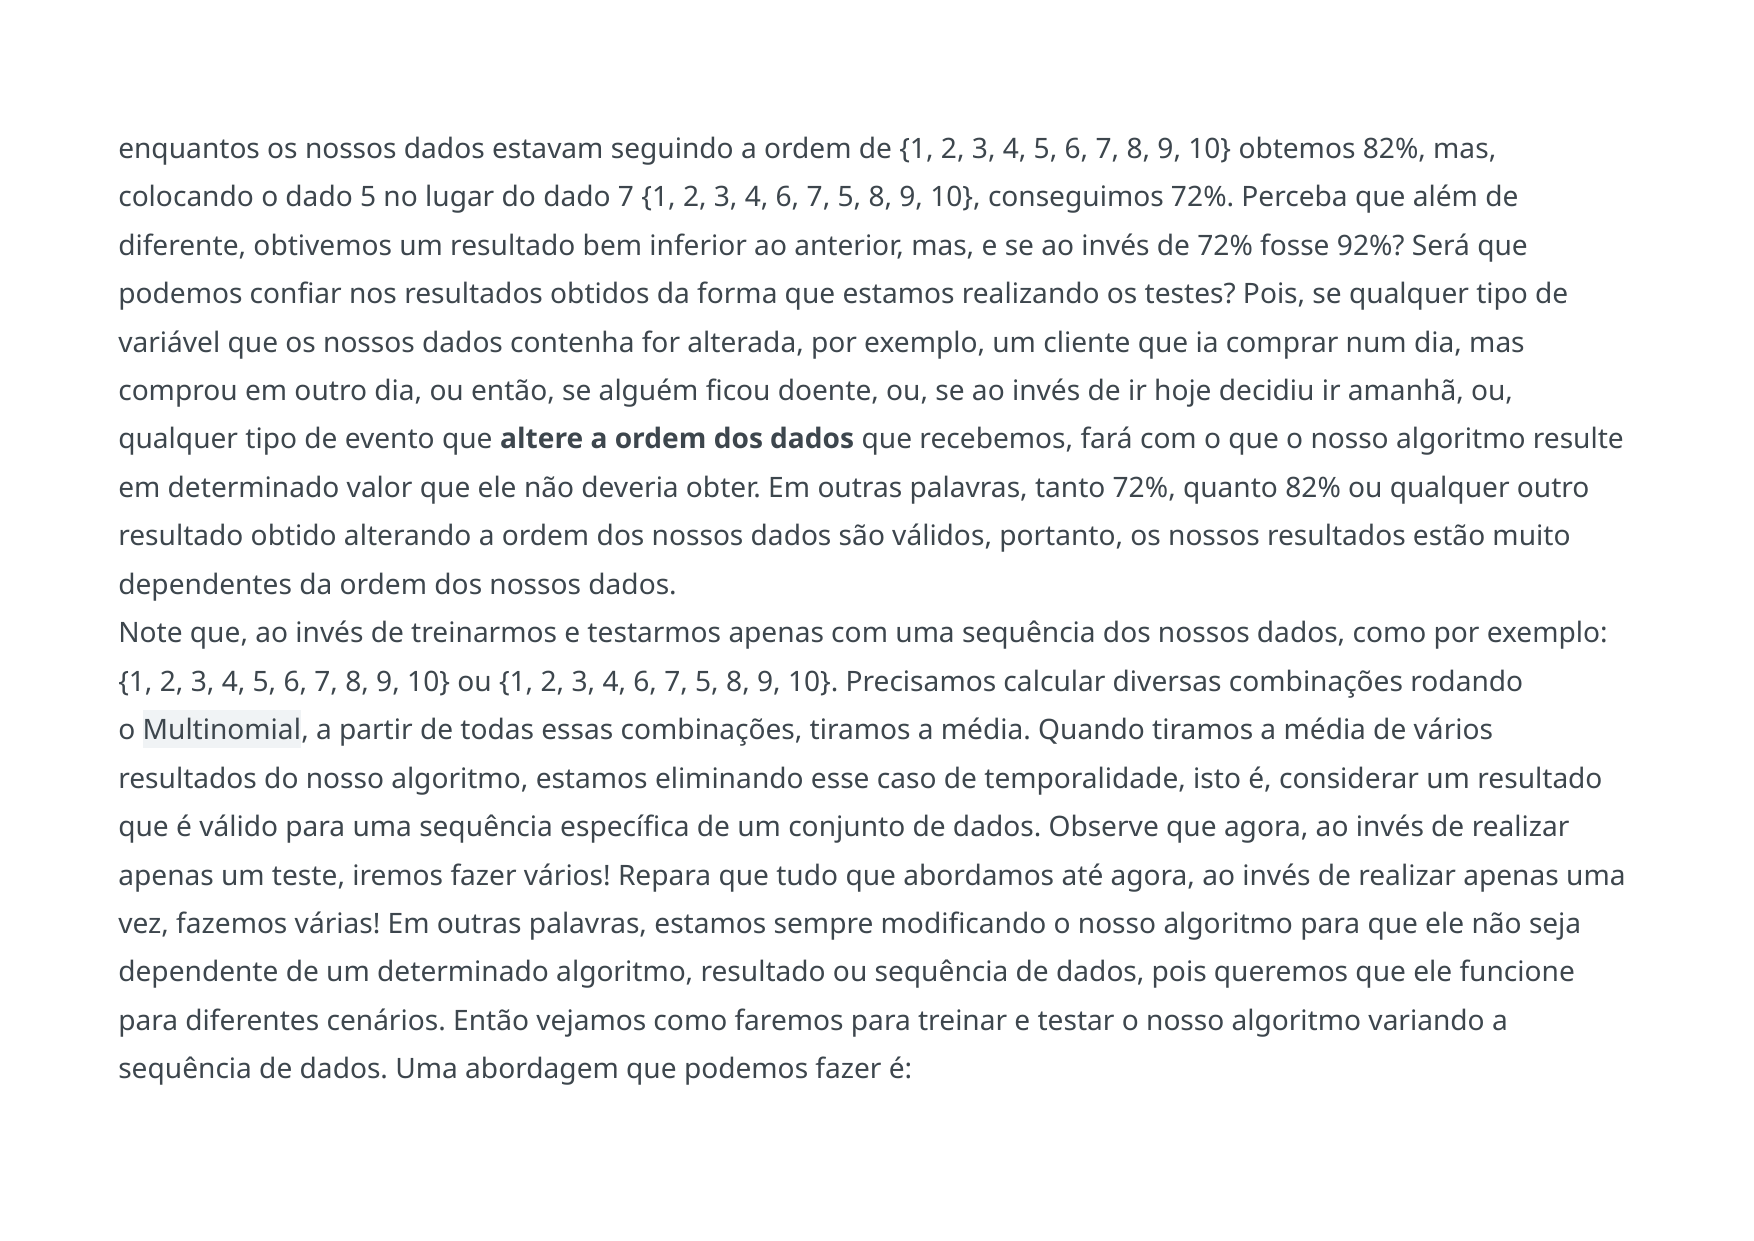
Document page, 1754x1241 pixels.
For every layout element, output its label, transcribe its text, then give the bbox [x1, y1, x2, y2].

text enquantos os nossos dados estavam seguindo a ordem de {1, 2, 3, 4, 5, 6, 7, 8, 9, 10} obtemos 82%, mas, colocando o dado 5 no lugar do dado 7 {1, 2, 3, 4, 6, 7, 5, 8, 9, 10}, conseguimos 72%. Perceba que além de diferente, obtivemos um resultado bem inferior ao anterior, mas, e se ao invés de 72% fosse 92%? Será que podemos confiar nos resultados obtidos da forma que estamos realizando os testes? Pois, se qualquer tipo de variável que os nossos dados contenha for alterada, por exemplo, um cliente que ia comprar num dia, mas comprou em outro dia, ou então, se alguém ficou doente, ou, se ao invés de ir hoje decidiu ir amanhã, ou, qualquer tipo de evento que altere a ordem dos dados que recebemos, fará com o que o nosso algoritmo resulte em determinado valor que ele não deveria obter. Em outras palavras, tanto 72%, quanto 82% ou qualquer outro resultado obtido alterando a ordem dos nossos dados são válidos, portanto, os nossos resultados estão muito dependentes da ordem dos nossos dados. [118, 118, 1636, 602]
text Note que, ao invés de treinarmos e testarmos apenas com uma sequência dos nossos dados, como por exemplo: {1, 2, 3, 4, 5, 6, 7, 8, 9, 10} ou {1, 2, 3, 4, 6, 7, 5, 8, 9, 10}. Precisamos calcular diversas combinações rodando o Multinomial, a partir de todas essas combinações, tiramos a média. Quando tiramos a média de vários resultados do nosso algoritmo, estamos eliminando esse caso de temporalidade, isto é, considerar um resultado que é válido para uma sequência específica de um conjunto de dados. Observe que agora, ao invés de realizar apenas um teste, iremos fazer vários! Repara que tudo que abordamos até agora, ao invés de realizar apenas uma vez, fazemos várias! Em outras palavras, estamos sempre modificando o nosso algoritmo para que ele não seja dependente de um determinado algoritmo, resultado ou sequência de dados, pois queremos que ele funcione para diferentes cenários. Então vejamos como faremos para treinar e testar o nosso algoritmo variando a sequência de dados. Uma abordagem que podemos fazer é: [118, 602, 1636, 1087]
